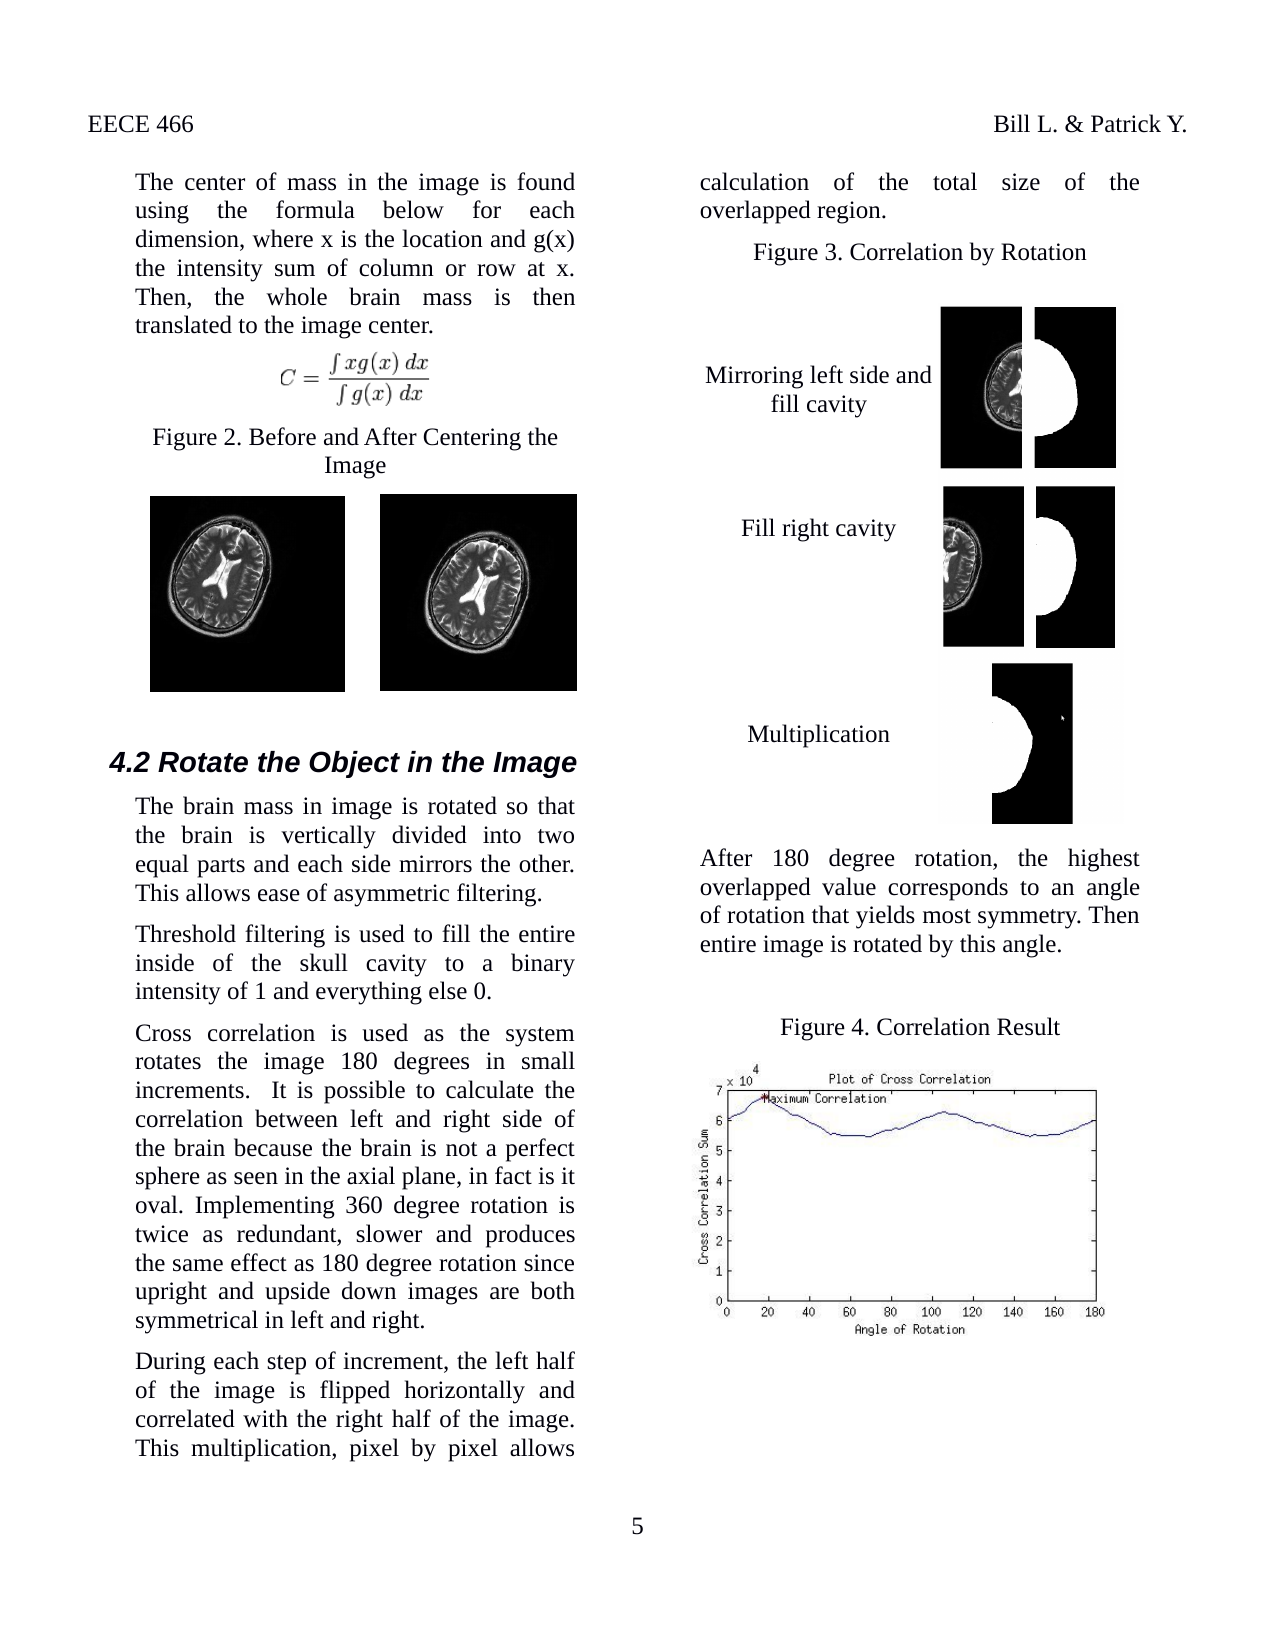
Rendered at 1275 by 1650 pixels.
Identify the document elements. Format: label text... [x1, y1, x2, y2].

text Figure 2. Before and After Centering the Image [135, 422, 576, 479]
text Fill right cavity [699, 513, 937, 542]
text After 180 degree rotation, the highest overlapped value corresponds to an angle of rotation that yields most symmetry. Then entire image is rotated by this angle. [699, 843, 1140, 958]
text calculation of the total size of the overlapped region. [699, 167, 1140, 224]
text During each step of increment, the left half of the image is flipped horizontally and correlated with the right half of the image. This multiplication, pixel by pixel allows [135, 1346, 576, 1461]
text Threshold filtering is used to fill the entire inside of the skull cavity to a binary intensity of 1 and everything else 0. [135, 919, 576, 1005]
text The brain mass in image is rotated so that the brain is vertically divided into two equal parts and each side mirrors the other. This allows ease of asymmetric filtering. [135, 791, 576, 906]
picture [666, 1061, 1141, 1337]
picture [937, 303, 1124, 824]
picture [380, 494, 577, 691]
picture [281, 351, 430, 406]
text [1124, 361, 1140, 418]
text Mirroring left side and fill cavity [699, 361, 937, 418]
text Figure 3. Correlation by Rotation [699, 237, 1140, 266]
text The center of mass in the image is found using the formula below for each dimension, where x is the location and g(x) the intensity sum of column or row at x. Then, the whole brain mass is then translated to the image center. [135, 167, 576, 339]
subtitle 4.2 Rotate the Object in the Image [109, 745, 623, 779]
text [1124, 719, 1140, 748]
text Cross correlation is used as the system rotates the image 180 degrees in small increments. It is possible to calculate the correlation between left and right side of the brain because the brain is not a perfect sphere as seen in the axial plane, in fact is it oval. Implementing 360 degree rotation is twice as redundant, slower and produces the same effect as 180 degree rotation since upright and upside down images are both symmetrical in left and right. [135, 1018, 576, 1334]
picture [150, 496, 345, 692]
text [1124, 513, 1140, 542]
text Multiplication [699, 719, 937, 748]
text Figure 4. Correlation Result [699, 1012, 1140, 1041]
